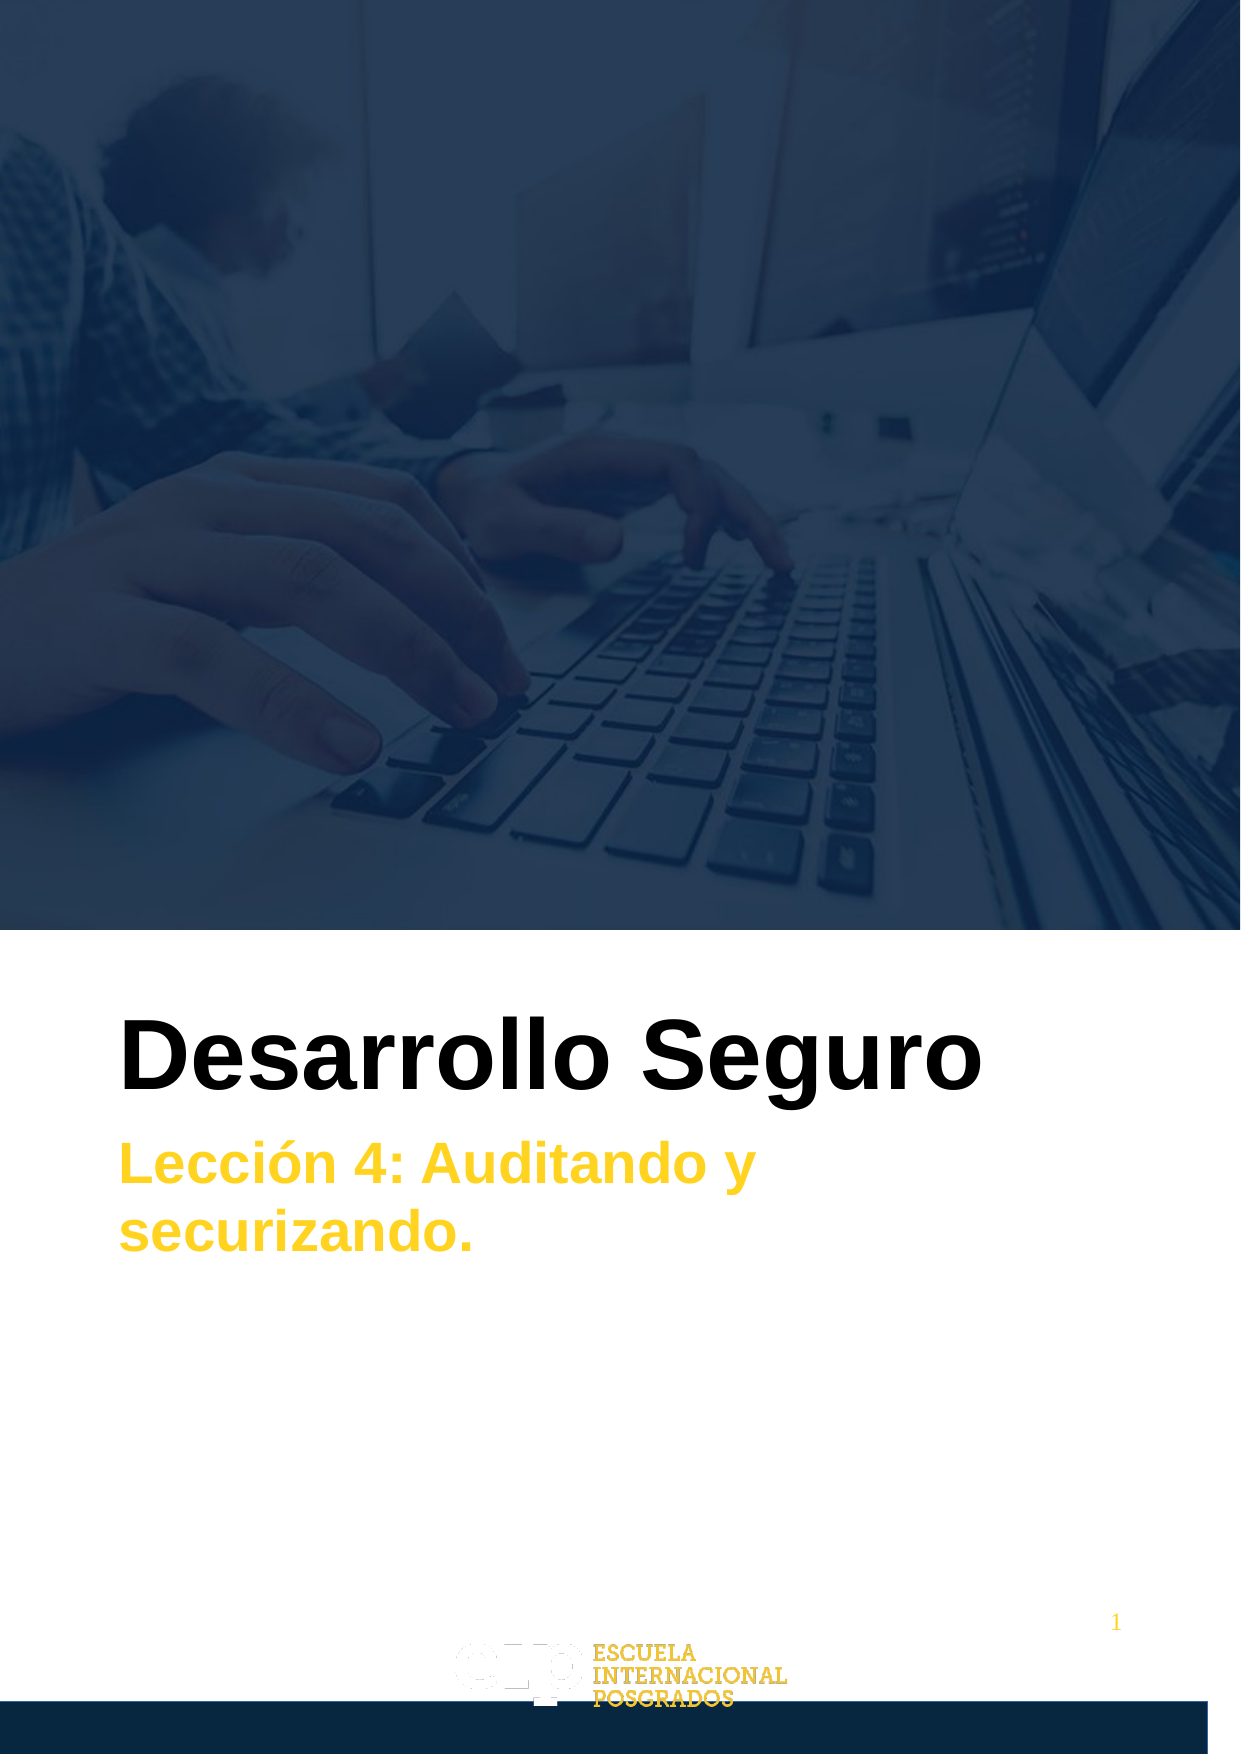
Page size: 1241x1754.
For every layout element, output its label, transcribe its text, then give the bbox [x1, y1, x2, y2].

subtitle Lección 4: Auditando y securizando. [118, 1129, 1122, 1263]
title Desarrollo Seguro [118, 996, 1122, 1111]
picture [0, 0, 1241, 930]
picture [452, 1614, 788, 1712]
